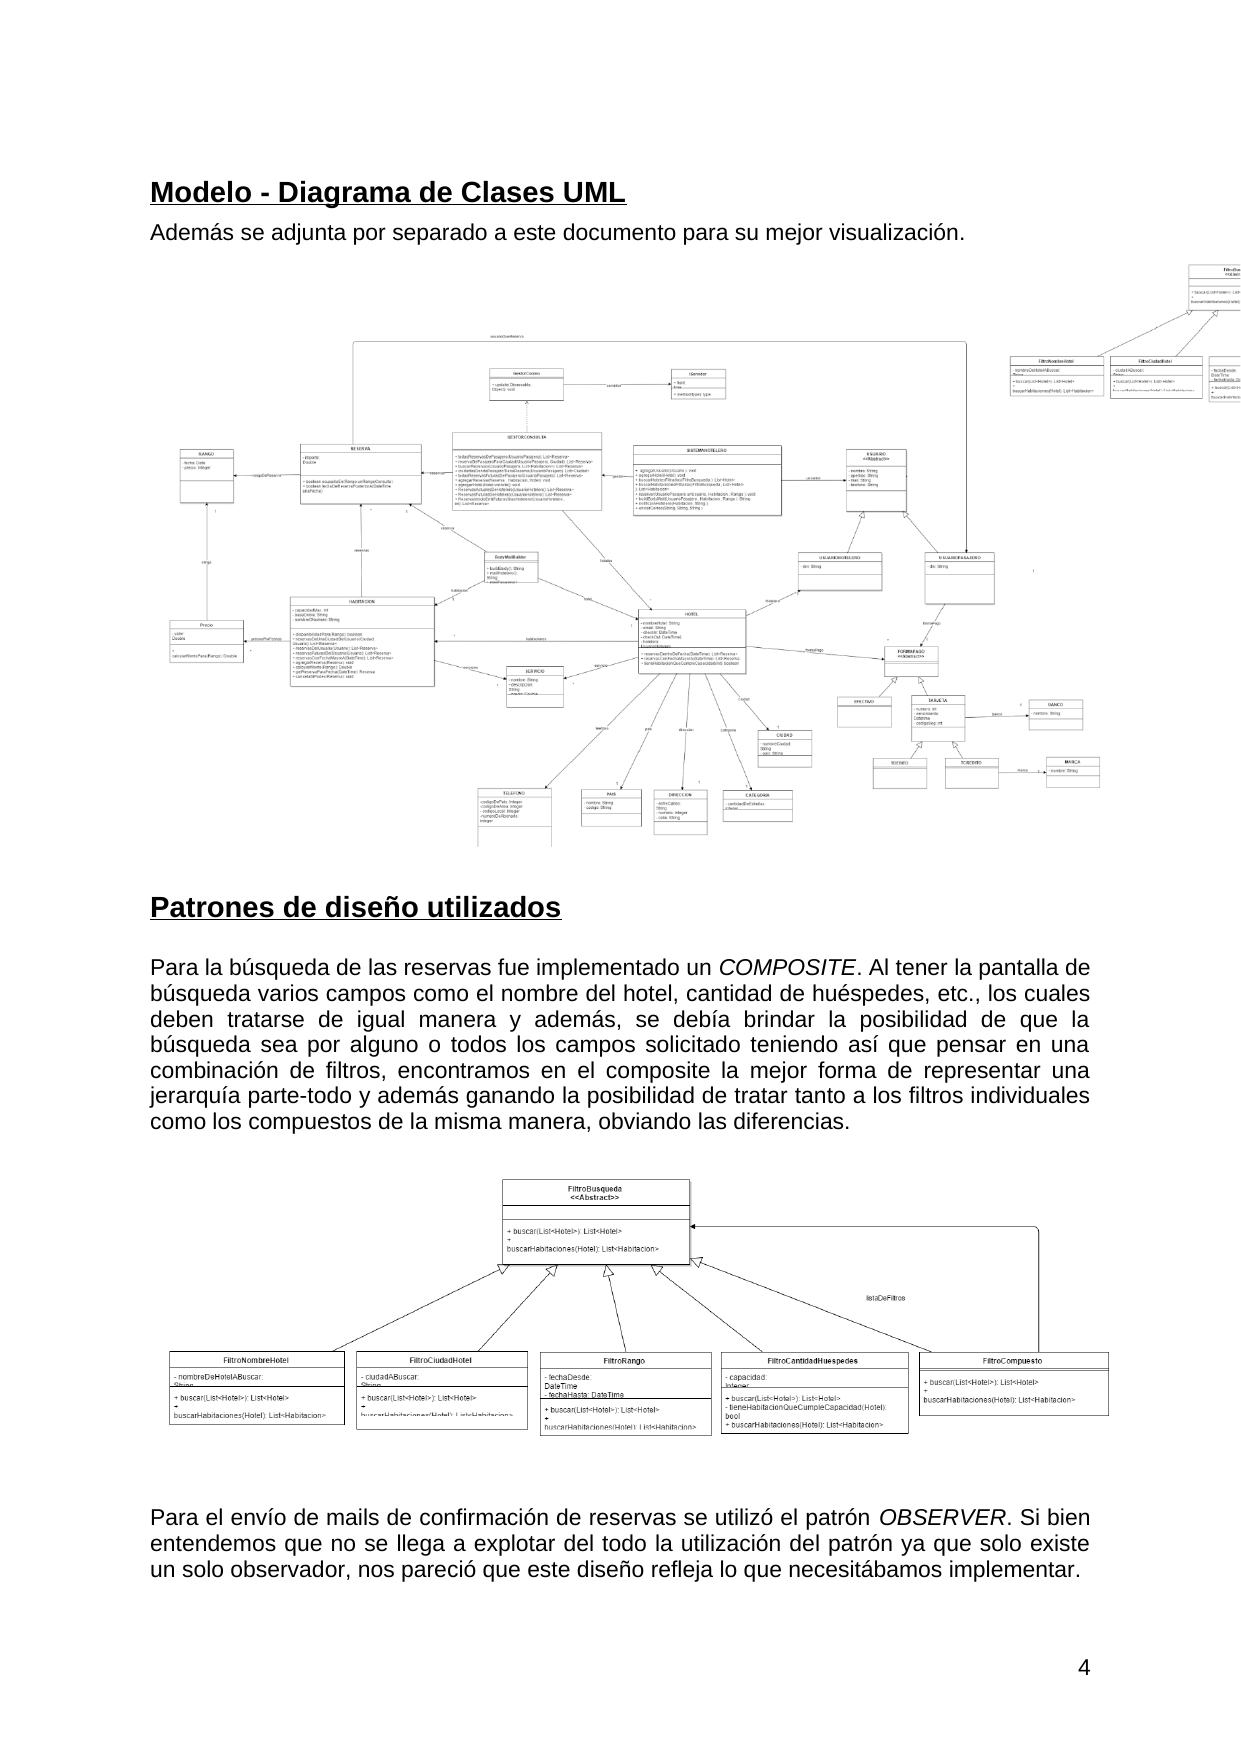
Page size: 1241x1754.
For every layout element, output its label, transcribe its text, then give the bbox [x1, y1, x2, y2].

picture [168, 263, 1241, 847]
subtitle Modelo - Diagrama de Clases UML [150, 176, 1091, 208]
text Para la búsqueda de las reservas fue implementado un COMPOSITE. Al tener la pantalla de búsqueda varios campos como el nombre del hotel, cantidad de huéspedes, etc., los cuales deben tratarse de igual manera y además, se debía brindar la posibilidad de que la búsqueda sea por alguno o todos los campos solicitado teniendo así que pensar en una combinación de filtros, encontramos en el composite la mejor forma de representar una jerarquía parte-todo y además ganando la posibilidad de tratar tanto a los filtros individuales como los compuestos de la misma manera, obviando las diferencias. [150, 955, 1091, 1134]
subtitle Patrones de diseño utilizados [150, 891, 1091, 923]
text Para el envío de mails de confirmación de reservas se utilizó el patrón OBSERVER. Si bien entendemos que no se llega a explotar del todo la utilización del patrón ya que solo existe un solo observador, nos pareció que este diseño refleja lo que necesitábamos implementar. [150, 1505, 1091, 1582]
text Además se adjunta por separado a este documento para su mejor visualización. [150, 219, 1091, 245]
